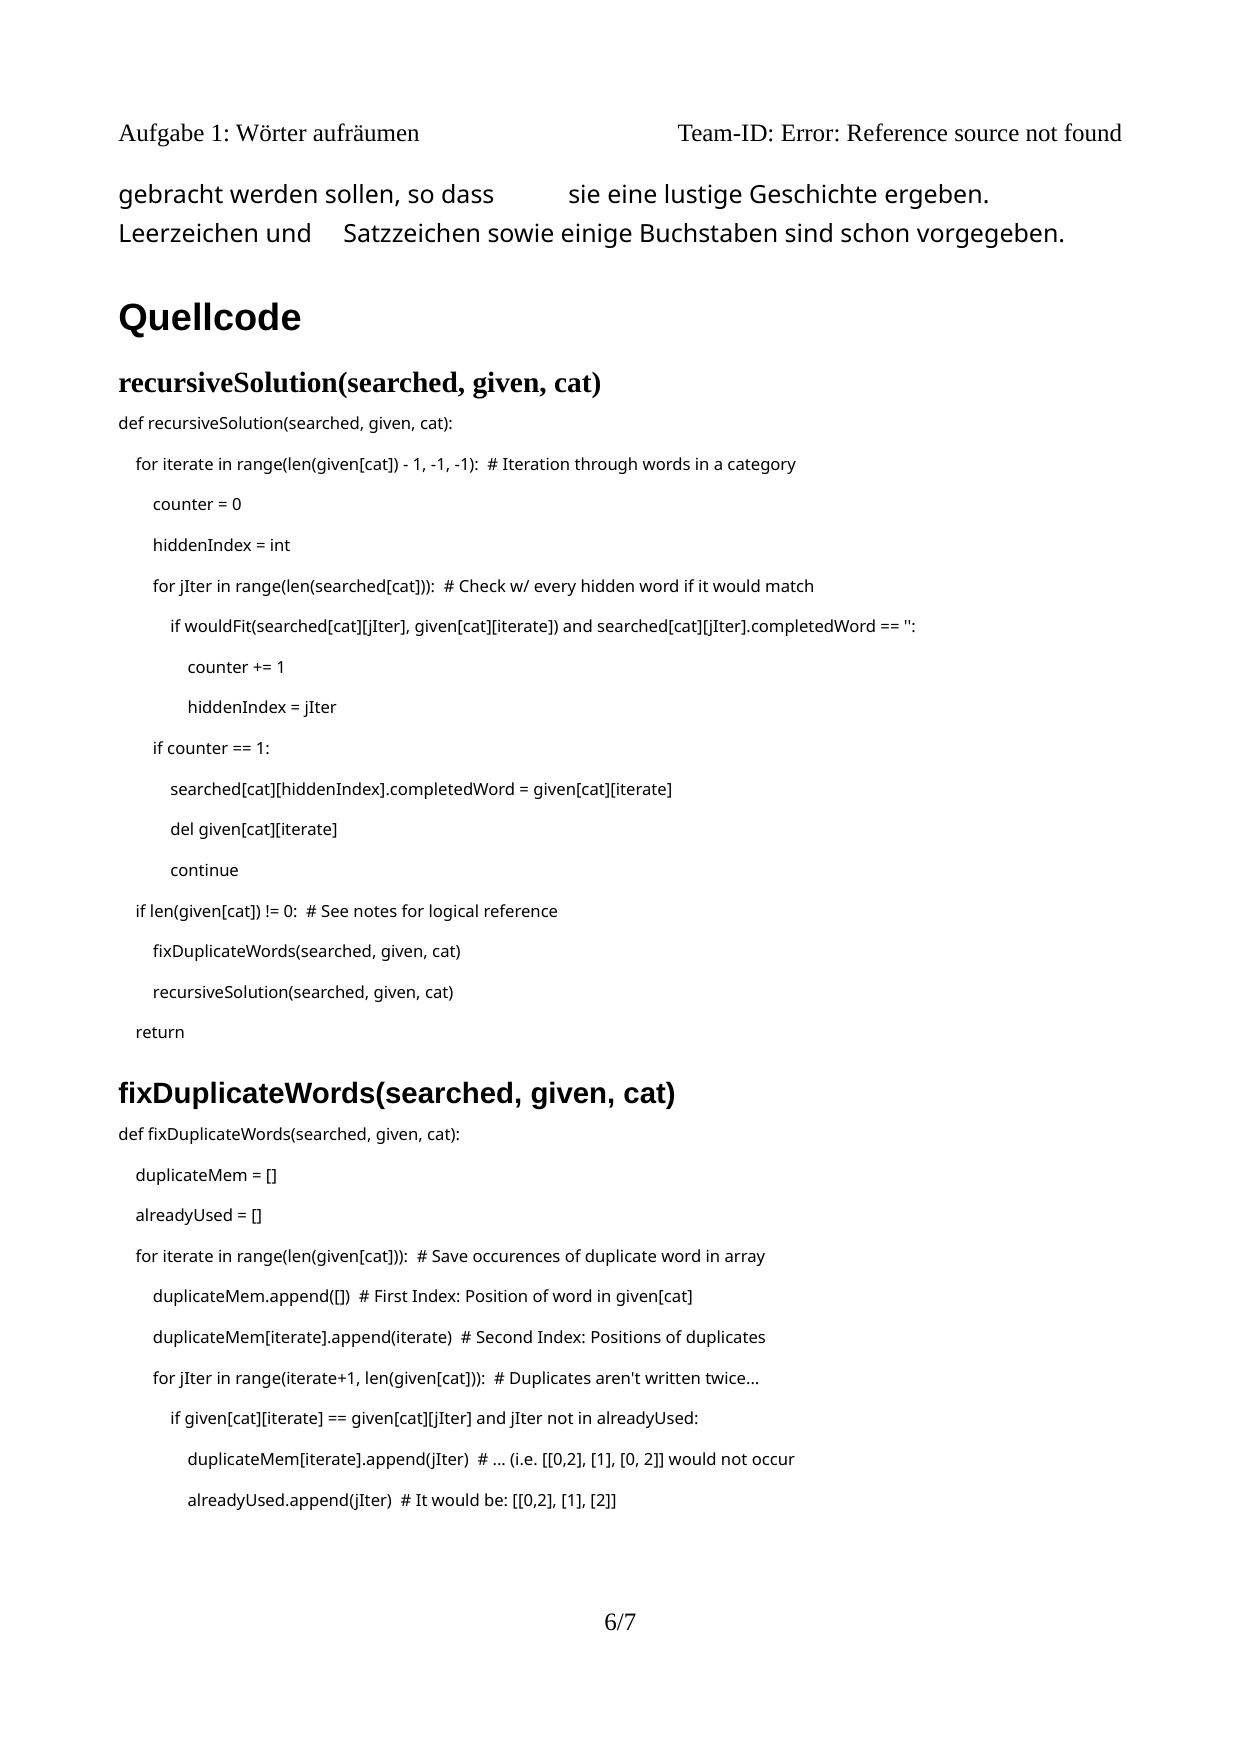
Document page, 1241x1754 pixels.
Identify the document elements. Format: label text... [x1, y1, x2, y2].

text duplicateMem.append([]) # First Index: Position of word in given[cat] [118, 1285, 1122, 1308]
text duplicateMem = [] [118, 1163, 1122, 1186]
text counter += 1 [118, 656, 1122, 678]
text hiddenIndex = int [118, 534, 1122, 556]
text duplicateMem[iterate].append(iterate) # Second Index: Positions of duplicates [118, 1326, 1122, 1348]
text fixDuplicateWords(searched, given, cat) [118, 940, 1122, 963]
text def recursiveSolution(searched, given, cat): [118, 412, 1122, 434]
text recursiveSolution(searched, given, cat) [118, 981, 1122, 1003]
text counter = 0 [118, 493, 1122, 516]
text hiddenIndex = jIter [118, 696, 1122, 719]
subtitle Quellcode [118, 295, 1122, 338]
text duplicateMem[iterate].append(jIter) # ... (i.e. [[0,2], [1], [0, 2]] would not occur [118, 1448, 1122, 1470]
text del given[cat][iterate] [118, 818, 1122, 841]
text if given[cat][iterate] == given[cat][jIter] and jIter not in alreadyUsed: [118, 1407, 1122, 1430]
subtitle fixDuplicateWords(searched, given, cat) [118, 1076, 1122, 1110]
text for jIter in range(iterate+1, len(given[cat])): # Duplicates aren't written twice... [118, 1366, 1122, 1389]
subtitle recursiveSolution(searched, given, cat) [118, 366, 1122, 399]
text def fixDuplicateWords(searched, given, cat): [118, 1123, 1122, 1145]
text if wouldFit(searched[cat][jIter], given[cat][iterate]) and searched[cat][jIter].completedWord == '': [118, 615, 1122, 638]
text alreadyUsed = [] [118, 1204, 1122, 1227]
text for iterate in range(len(given[cat])): # Save occurences of duplicate word in array [118, 1244, 1122, 1267]
text continue [118, 859, 1122, 881]
text return [118, 1021, 1122, 1044]
text if counter == 1: [118, 737, 1122, 759]
text for jIter in range(len(searched[cat])): # Check w/ every hidden word if it would match [118, 574, 1122, 597]
text for iterate in range(len(given[cat]) - 1, -1, -1): # Iteration through words in a category [118, 452, 1122, 475]
text gebracht werden sollen, so dass sie eine lustige Geschichte ergeben. Leerzeichen und Satzzeichen sowie einige Buchstaben sind schon vorgegeben. [118, 177, 1122, 250]
text searched[cat][hiddenIndex].completedWord = given[cat][iterate] [118, 777, 1122, 800]
text if len(given[cat]) != 0: # See notes for logical reference [118, 899, 1122, 922]
text alreadyUsed.append(jIter) # It would be: [[0,2], [1], [2]] [118, 1488, 1122, 1511]
